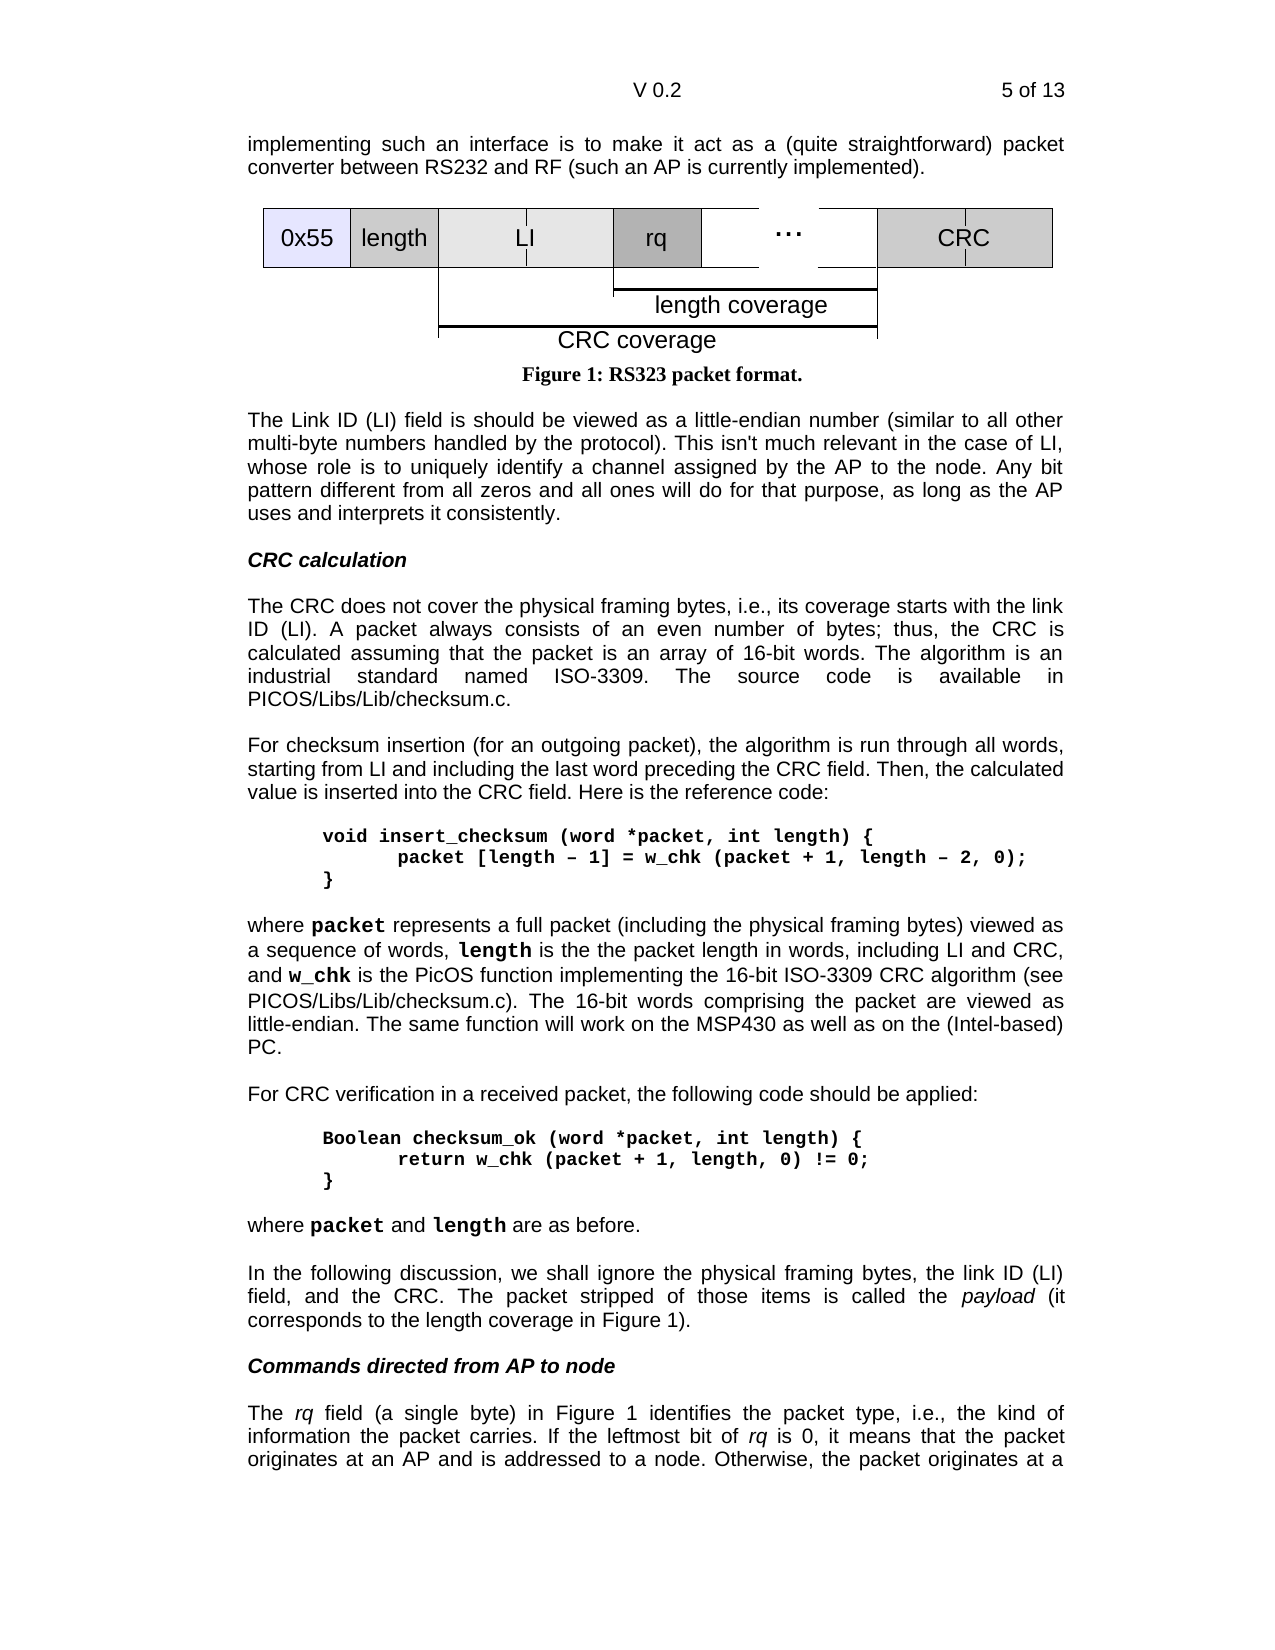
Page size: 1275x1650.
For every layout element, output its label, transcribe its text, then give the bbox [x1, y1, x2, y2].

text The CRC does not cover the physical framing bytes, i.e., its coverage starts with the link ID (LI). A packet always consists of an even number of bytes; thus, the CRC is calculated assuming that the packet is an array of 16-bit words. The algorithm is an industrial standard named ISO-3309. The source code is available in PICOS/Libs/Lib/checksum.c. [247, 594, 1065, 711]
text The Link ID (LI) field is should be viewed as a little-endian number (similar to all other multi-byte numbers handled by the protocol). This isn't much relevant in the case of LI, whose role is to uniquely identify a channel assigned by the AP to the node. Any bit pattern different from all zeros and all ones will do for that purpose, as long as the AP uses and interprets it consistently. [247, 409, 1065, 525]
text where packet represents a full packet (including the physical framing bytes) viewed as a sequence of words, length is the the packet length in words, including LI and CRC, and w_chk is the PicOS function implementing the 16-bit ISO-3309 CRC algorithm (see PICOS/Libs/Lib/checksum.c). The 16-bit words comprising the packet are viewed as little-endian. The same function will work on the MSP430 as well as on the (Intel-based) PC. [247, 914, 1065, 1059]
subtitle CRC calculation [247, 548, 1065, 571]
text implementing such an interface is to make it act as a (quite straightforward) packet converter between RS232 and RF (such an AP is currently implemented). [247, 132, 1065, 179]
text For checksum insertion (for an outgoing packet), the algorithm is run through all words, starting from LI and including the last word preceding the CRC field. Then, the calculated value is inserted into the CRC field. Here is the reference code: [247, 734, 1065, 804]
text where packet and length are as before. [247, 1213, 1065, 1239]
text packet [length – 1] = w_chk (packet + 1, length – 2, 0); [247, 848, 1065, 869]
text } [247, 1171, 1065, 1192]
text } [247, 869, 1065, 891]
text Boolean checksum_ok (word *packet, int length) { [247, 1128, 1065, 1150]
text return w_chk (packet + 1, length, 0) != 0; [247, 1150, 1065, 1171]
text The rq field (a single byte) in Figure 1 identifies the packet type, i.e., the kind of information the packet carries. If the leftmost bit of rq is 0, it means that the packet originates at an AP and is addressed to a node. Otherwise, the packet originates at a [247, 1401, 1065, 1471]
text For CRC verification in a received packet, the following code should be applied: [247, 1082, 1065, 1105]
text void insert_checksum (word *packet, int length) { [247, 827, 1065, 848]
text Figure 1: RS323 packet format. [253, 214, 1071, 386]
text In the following discussion, we shall ignore the physical framing bytes, the link ID (LI) field, and the CRC. The packet stripped of those items is called the payload (it corresponds to the length coverage in Figure 1). [247, 1262, 1065, 1332]
subtitle Commands directed from AP to node [247, 1355, 1065, 1378]
